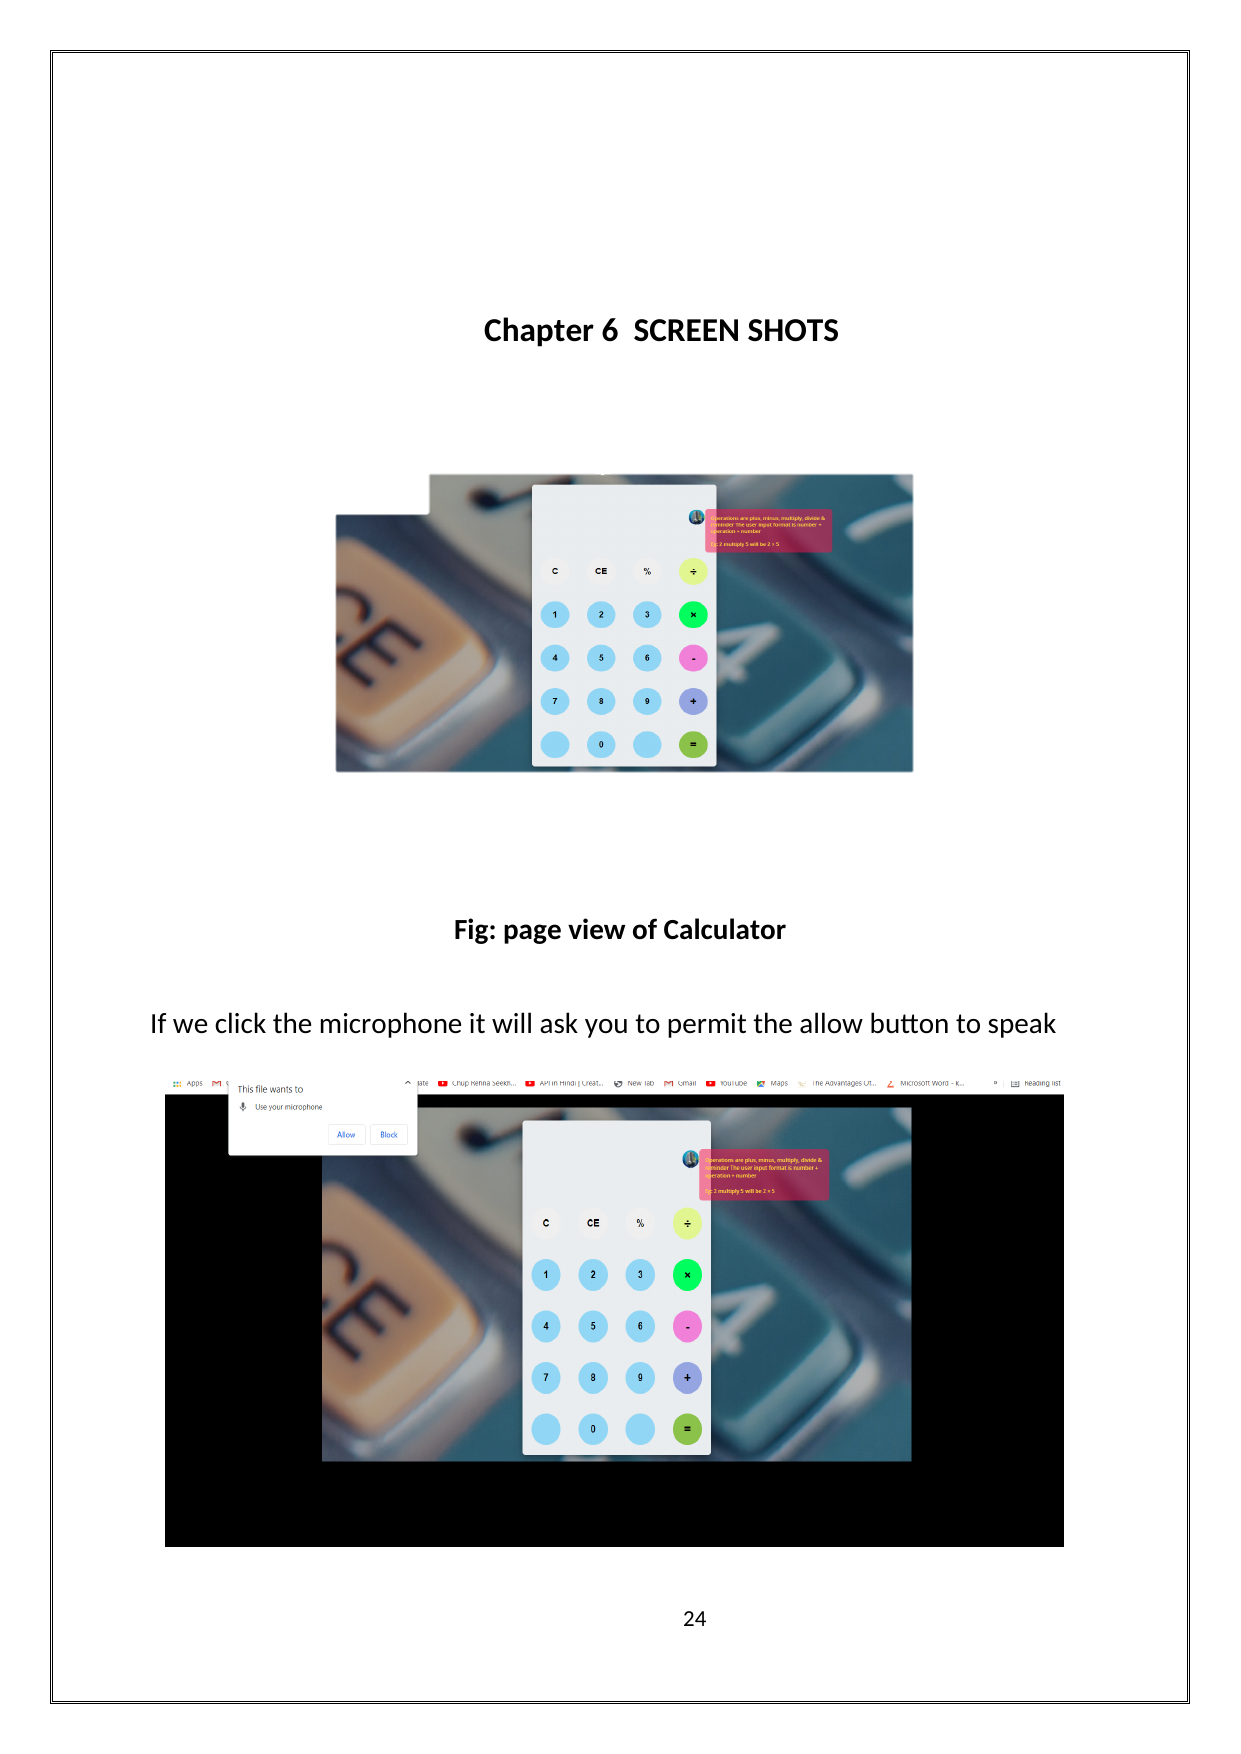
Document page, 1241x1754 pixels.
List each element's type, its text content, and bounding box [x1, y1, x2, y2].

text [181, 408, 1066, 874]
text Chapter 6 SCREEN SHOTS [150, 309, 1090, 349]
text Fig: page view of Calculator [150, 906, 1090, 946]
text If we click the microphone it will ask you to permit the allow button to speak [150, 1005, 1090, 1041]
